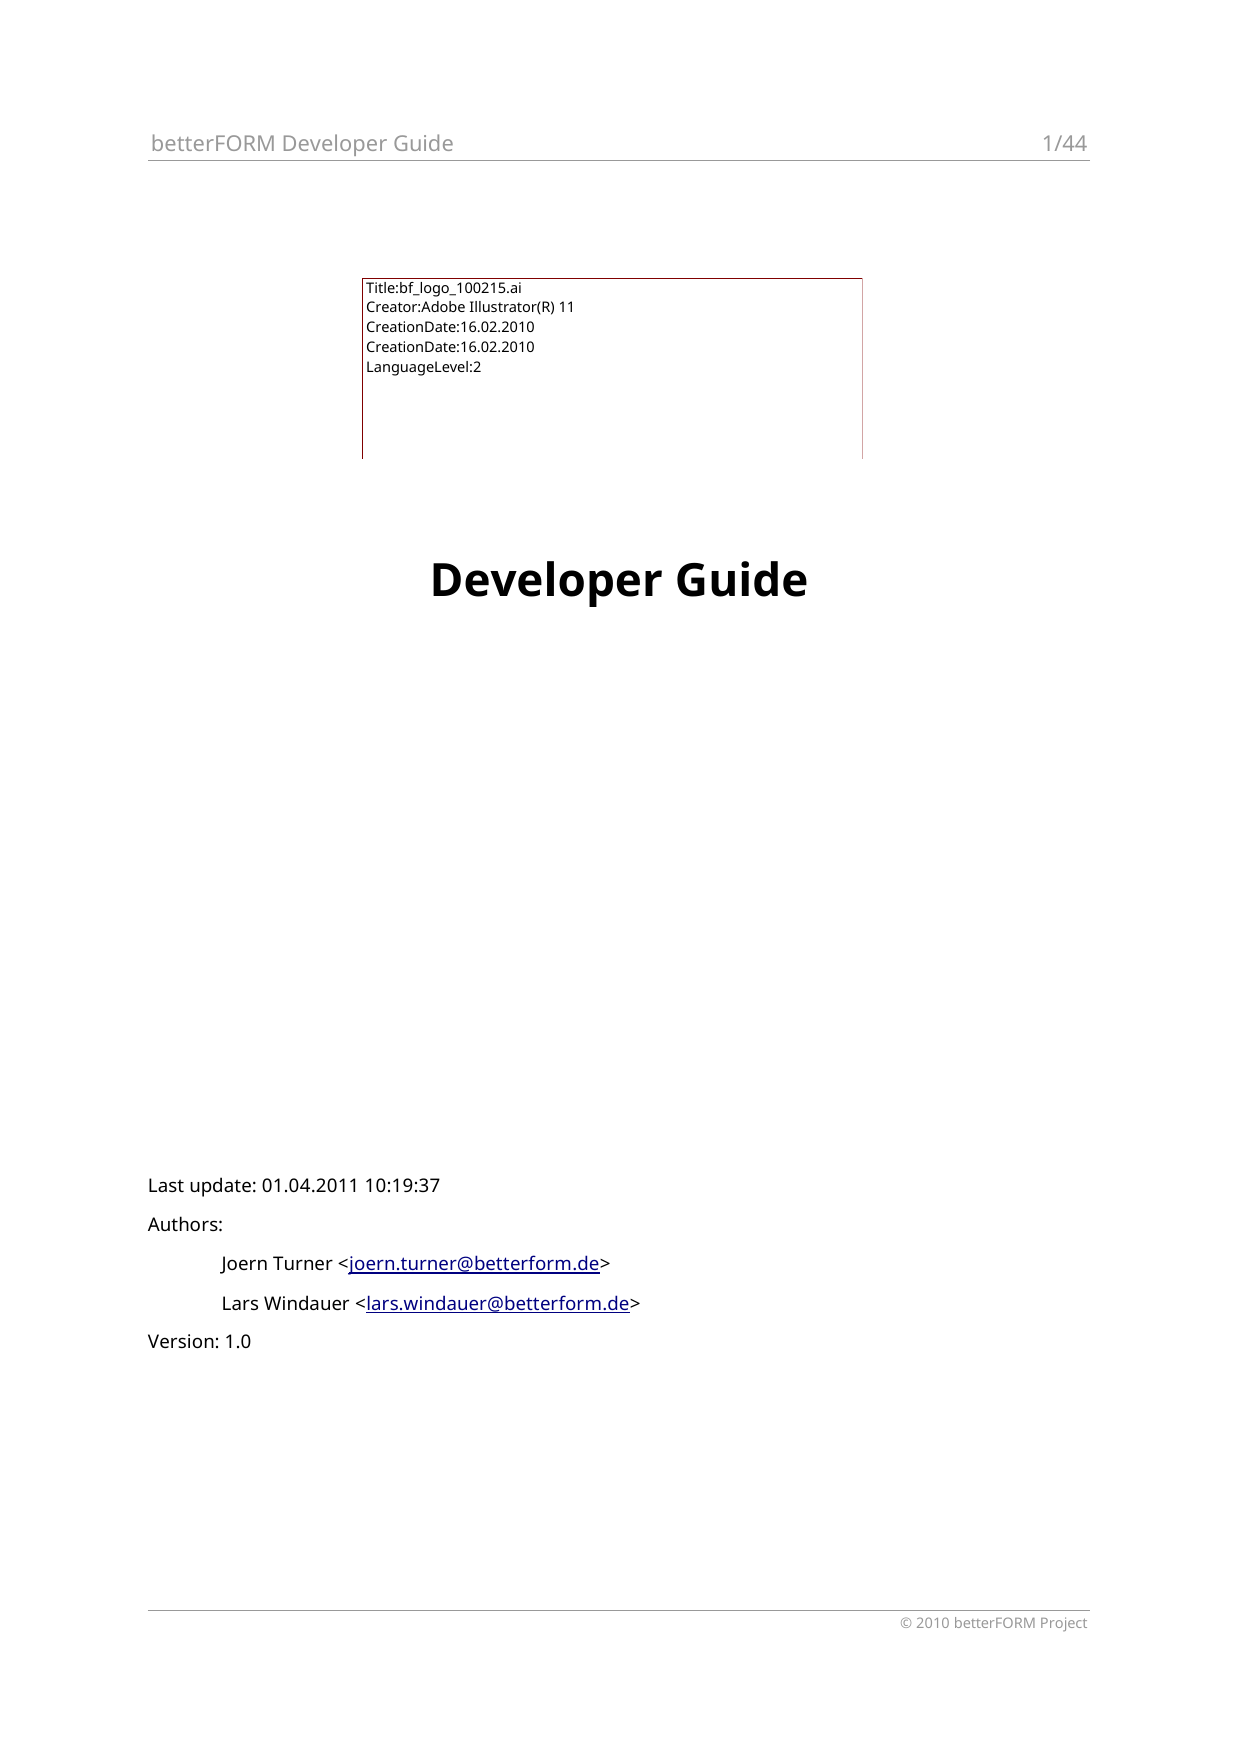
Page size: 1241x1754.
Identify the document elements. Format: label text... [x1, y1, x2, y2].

text Joern Turner <joern.turner@betterform.de> [148, 1250, 1090, 1276]
text Last update: 01.04.2011 10:19:38 [148, 1172, 1090, 1198]
text Lars Windauer <lars.windauer@betterform.de> [148, 1289, 1090, 1315]
text Developer Guide [148, 547, 1090, 610]
text Version: 1.0 [148, 1328, 1090, 1354]
text Authors: [148, 1211, 1090, 1237]
